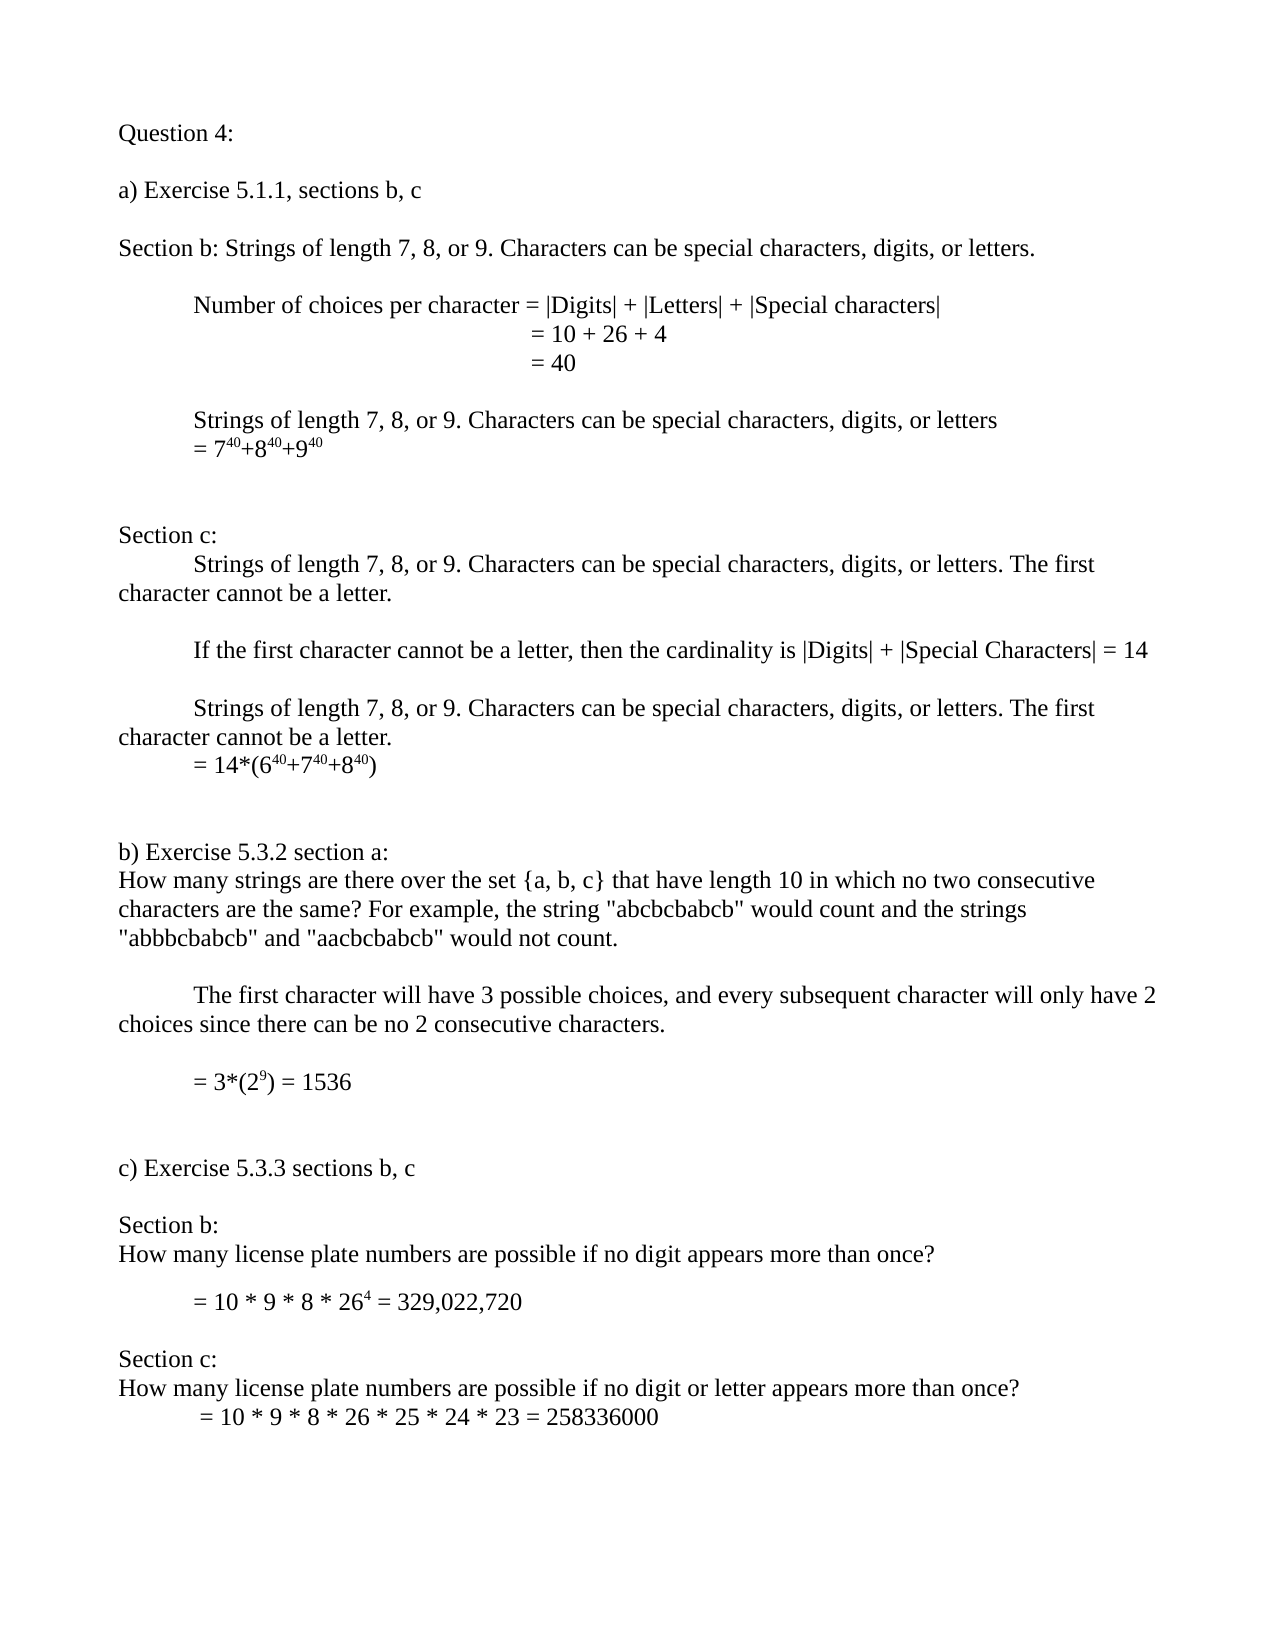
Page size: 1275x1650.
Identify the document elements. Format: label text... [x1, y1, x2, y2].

text = 40 [118, 348, 1157, 377]
text If the first character cannot be a letter, then the cardinality is |Digits| + |Special Characters| = 14 [118, 636, 1157, 664]
text How many license plate numbers are possible if no digit or letter appears more than once? [118, 1373, 1157, 1402]
text = 10 * 9 * 8 * 264 = 329,022,720 [118, 1287, 1157, 1316]
text How many strings are there over the set {a, b, c} that have length 10 in which no two consecutive characters are the same? For example, the string "abcbcbabcb" would count and the strings "abbbcbabcb" and "aacbcbabcb" would not count. [118, 866, 1157, 952]
text a) Exercise 5.1.1, sections b, c [118, 176, 1157, 204]
text c) Exercise 5.3.3 sections b, c [118, 1153, 1157, 1182]
text Section b: [118, 1211, 1157, 1239]
text Strings of length 7, 8, or 9. Characters can be special characters, digits, or letters. The first character cannot be a letter. [118, 693, 1157, 751]
text Question 4: [118, 118, 1157, 147]
text = 10 * 9 * 8 * 26 * 25 * 24 * 23 = 258336000 [118, 1402, 1157, 1431]
text = 3*(29) = 1536 [118, 1067, 1157, 1096]
text How many license plate numbers are possible if no digit appears more than once? [118, 1239, 1157, 1268]
text Section c: [118, 1344, 1157, 1373]
text Section c: [118, 521, 1157, 549]
text = 14*(640+740+840) [118, 751, 1157, 779]
text Strings of length 7, 8, or 9. Characters can be special characters, digits, or letters. The first character cannot be a letter. [118, 549, 1157, 607]
text The first character will have 3 possible choices, and every subsequent character will only have 2 choices since there can be no 2 consecutive characters. [118, 981, 1157, 1038]
text b) Exercise 5.3.2 section a: [118, 837, 1157, 866]
text = 740+840+940 [118, 434, 1157, 463]
text Section b: Strings of length 7, 8, or 9. Characters can be special characters, digits, or letters. [118, 233, 1157, 262]
text Strings of length 7, 8, or 9. Characters can be special characters, digits, or letters [118, 406, 1157, 434]
text Number of choices per character = |Digits| + |Letters| + |Special characters| [118, 291, 1157, 319]
text = 10 + 26 + 4 [118, 319, 1157, 348]
